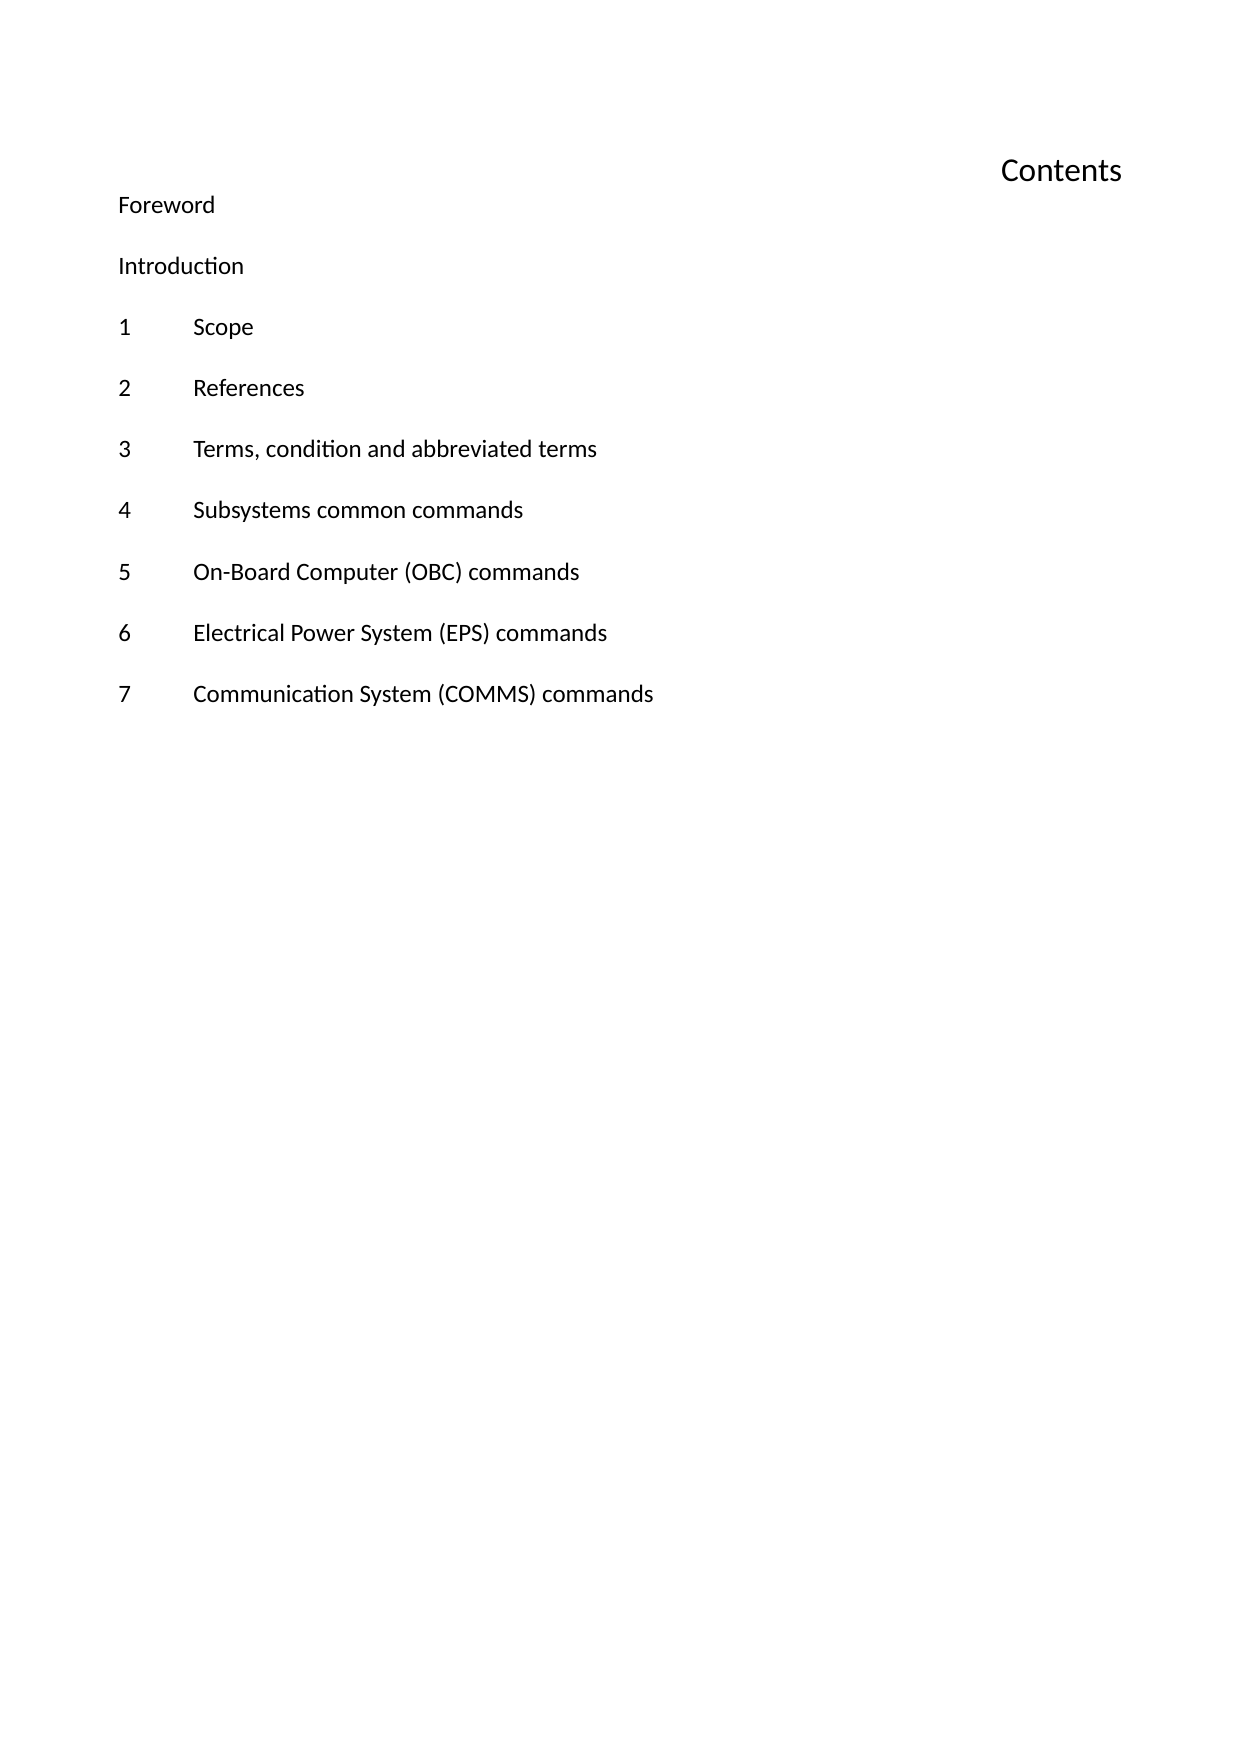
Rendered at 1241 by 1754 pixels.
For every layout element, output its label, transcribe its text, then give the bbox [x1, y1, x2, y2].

text 1 Scope [118, 311, 1122, 342]
text Contents [118, 149, 1122, 189]
text 7 Communication System (COMMS) commands [118, 678, 1122, 708]
text 5 On-Board Computer (OBC) commands [118, 556, 1122, 586]
text 3 Terms, condition and abbreviated terms [118, 433, 1122, 464]
text 4 Subsystems common commands [118, 494, 1122, 525]
text 2 References [118, 372, 1122, 403]
text Foreword [118, 189, 1122, 220]
text Introduction [118, 250, 1122, 281]
text 6 Electrical Power System (EPS) commands [118, 617, 1122, 647]
